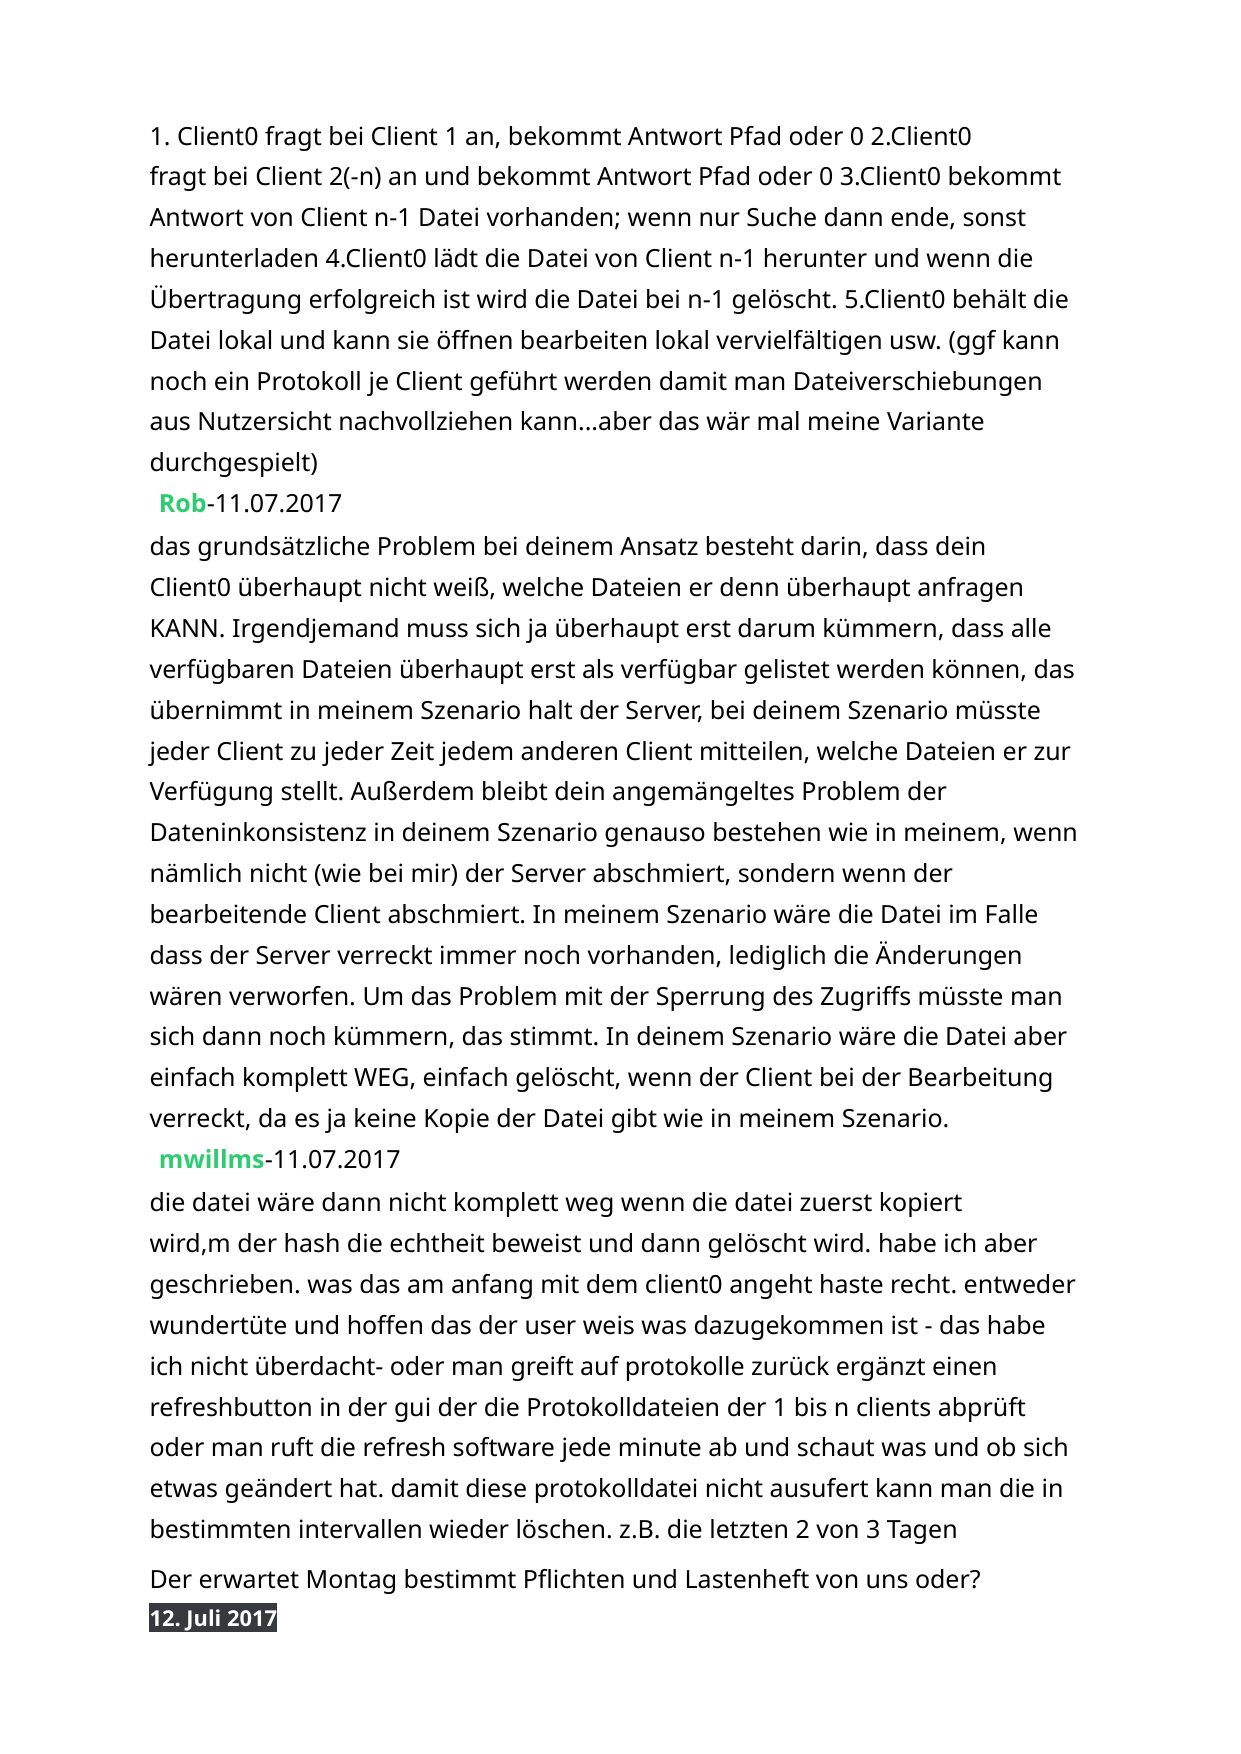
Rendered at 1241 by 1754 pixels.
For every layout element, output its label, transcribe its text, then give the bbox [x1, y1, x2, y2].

subtitle Rob-11.07.2017 [159, 486, 1081, 520]
text die datei wäre dann nicht komplett weg wenn die datei zuerst kopiert wird,m der hash die echtheit beweist und dann gelöscht wird. habe ich aber geschrieben. was das am anfang mit dem client0 angeht haste recht. entweder wundertüte und hoffen das der user weis was dazugekommen ist - das habe ich nicht überdacht- oder man greift auf protokolle zurück ergänzt einen refreshbutton in der gui der die Protokolldateien der 1 bis n clients abprüft oder man ruft die refresh software jede minute ab und schaut was und ob sich etwas geändert hat. damit diese protokolldatei nicht ausufert kann man die in bestimmten intervallen wieder löschen. z.B. die letzten 2 von 3 Tagen [149, 1185, 1081, 1546]
text das grundsätzliche Problem bei deinem Ansatz besteht darin, dass dein Client0 überhaupt nicht weiß, welche Dateien er denn überhaupt anfragen KANN. Irgendjemand muss sich ja überhaupt erst darum kümmern, dass alle verfügbaren Dateien überhaupt erst als verfügbar gelistet werden können, das übernimmt in meinem Szenario halt der Server, bei deinem Szenario müsste jeder Client zu jeder Zeit jedem anderen Client mitteilen, welche Dateien er zur Verfügung stellt. Außerdem bleibt dein angemängeltes Problem der Dateninkonsistenz in deinem Szenario genauso bestehen wie in meinem, wenn nämlich nicht (wie bei mir) der Server abschmiert, sondern wenn der bearbeitende Client abschmiert. In meinem Szenario wäre die Datei im Falle dass der Server verreckt immer noch vorhanden, lediglich die Änderungen wären verworfen. Um das Problem mit der Sperrung des Zugriffs müsste man sich dann noch kümmern, das stimmt. In deinem Szenario wäre die Datei aber einfach komplett WEG, einfach gelöscht, wenn der Client bei der Bearbeitung verreckt, da es ja keine Kopie der Datei gibt wie in meinem Szenario. [149, 529, 1081, 1135]
subtitle mwillms-11.07.2017 [159, 1142, 1081, 1176]
text 12. Juli 2017 [149, 1603, 1113, 1632]
text Der erwartet Montag bestimmt Pflichten und Lastenheft von uns oder? [149, 1562, 1081, 1596]
text 1. Client0 fragt bei Client 1 an, bekommt Antwort Pfad oder 0 2.Client0 fragt bei Client 2(-n) an und bekommt Antwort Pfad oder 0 3.Client0 bekommt Antwort von Client n-1 Datei vorhanden; wenn nur Suche dann ende, sonst herunterladen 4.Client0 lädt die Datei von Client n-1 herunter und wenn die Übertragung erfolgreich ist wird die Datei bei n-1 gelöscht. 5.Client0 behält die Datei lokal und kann sie öffnen bearbeiten lokal vervielfältigen usw. (ggf kann noch ein Protokoll je Client geführt werden damit man Dateiverschiebungen aus Nutzersicht nachvollziehen kann...aber das wär mal meine Variante durchgespielt) [149, 118, 1081, 479]
